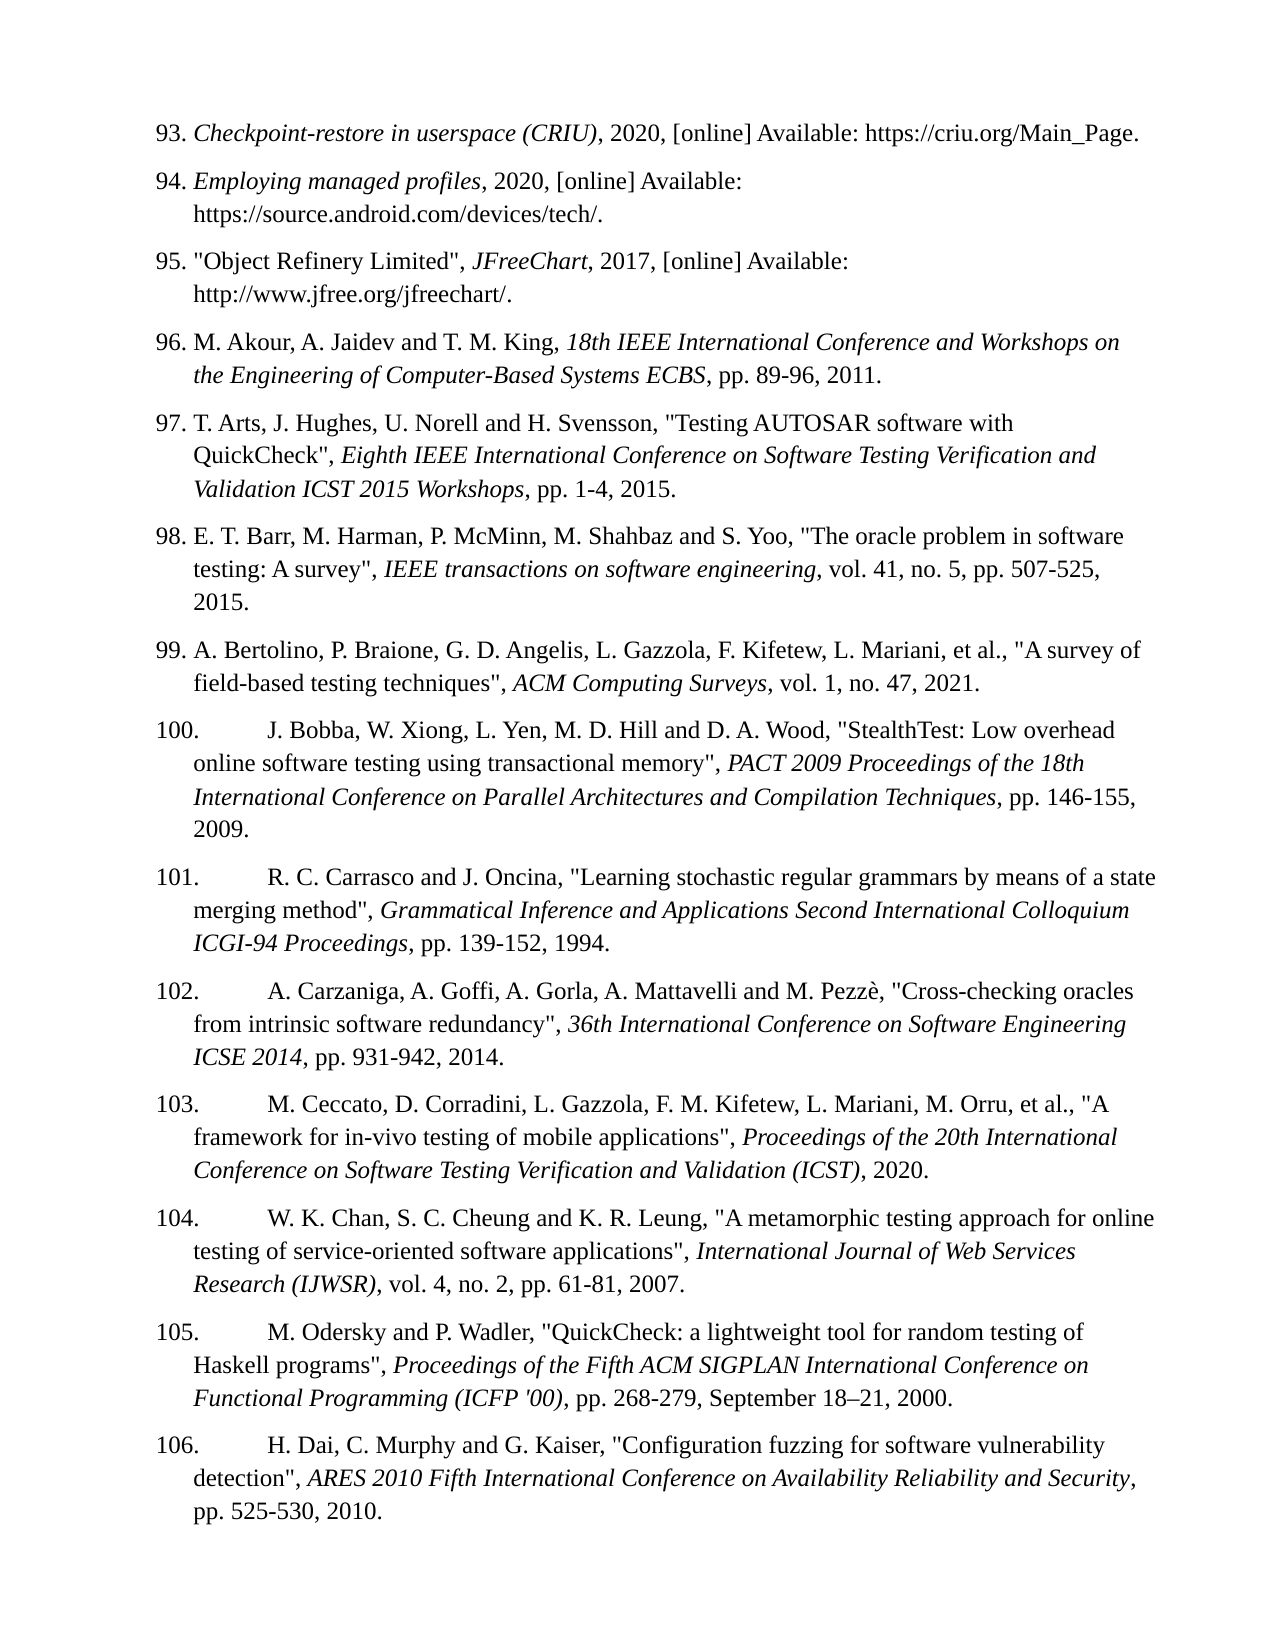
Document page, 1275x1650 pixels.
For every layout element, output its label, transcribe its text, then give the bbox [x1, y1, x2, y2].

list R. C. Carrasco and J. Oncina, "Learning stochastic regular grammars by means of a state merging method", Grammatical Inference and Applications Second International Colloquium ICGI-94 Proceedings, pp. 139-152, 1994. [156, 862, 1157, 957]
list A. Bertolino, P. Braione, G. D. Angelis, L. Gazzola, F. Kifetew, L. Mariani, et al., "A survey of field-based testing techniques", ACM Computing Surveys, vol. 1, no. 47, 2021. [156, 635, 1157, 697]
list J. Bobba, W. Xiong, L. Yen, M. D. Hill and D. A. Wood, "StealthTest: Low overhead online software testing using transactional memory", PACT 2009 Proceedings of the 18th International Conference on Parallel Architectures and Compilation Techniques, pp. 146-155, 2009. [156, 716, 1157, 843]
list W. K. Chan, S. C. Cheung and K. R. Leung, "A metamorphic testing approach for online testing of service-oriented software applications", International Journal of Web Services Research (IJWSR), vol. 4, no. 2, pp. 61-81, 2007. [156, 1203, 1157, 1298]
list M. Akour, A. Jaidev and T. M. King, 18th IEEE International Conference and Workshops on the Engineering of Computer-Based Systems ECBS, pp. 89-96, 2011. [156, 327, 1157, 389]
list M. Odersky and P. Wadler, "QuickCheck: a lightweight tool for random testing of Haskell programs", Proceedings of the Fifth ACM SIGPLAN International Conference on Functional Programming (ICFP '00), pp. 268-279, September 18–21, 2000. [156, 1317, 1157, 1412]
list "Object Refinery Limited", JFreeChart, 2017, [online] Available: http://www.jfree.org/jfreechart/. [156, 246, 1157, 308]
list T. Arts, J. Hughes, U. Norell and H. Svensson, "Testing AUTOSAR software with QuickCheck", Eighth IEEE International Conference on Software Testing Verification and Validation ICST 2015 Workshops, pp. 1-4, 2015. [156, 408, 1157, 502]
list A. Carzaniga, A. Goffi, A. Gorla, A. Mattavelli and M. Pezzè, "Cross-checking oracles from intrinsic software redundancy", 36th International Conference on Software Engineering ICSE 2014, pp. 931-942, 2014. [156, 976, 1157, 1071]
list H. Dai, C. Murphy and G. Kaiser, "Configuration fuzzing for software vulnerability detection", ARES 2010 Fifth International Conference on Availability Reliability and Security, pp. 525-530, 2010. [156, 1430, 1157, 1525]
list M. Ceccato, D. Corradini, L. Gazzola, F. M. Kifetew, L. Mariani, M. Orru, et al., "A framework for in-vivo testing of mobile applications", Proceedings of the 20th International Conference on Software Testing Verification and Validation (ICST), 2020. [156, 1089, 1157, 1184]
list E. T. Barr, M. Harman, P. McMinn, M. Shahbaz and S. Yoo, "The oracle problem in software testing: A survey", IEEE transactions on software engineering, vol. 41, no. 5, pp. 507-525, 2015. [156, 521, 1157, 616]
list Employing managed profiles, 2020, [online] Available: https://source.android.com/devices/tech/. [156, 166, 1157, 227]
list Checkpoint-restore in userspace (CRIU), 2020, [online] Available: https://criu.org/Main_Page. [156, 118, 1157, 147]
